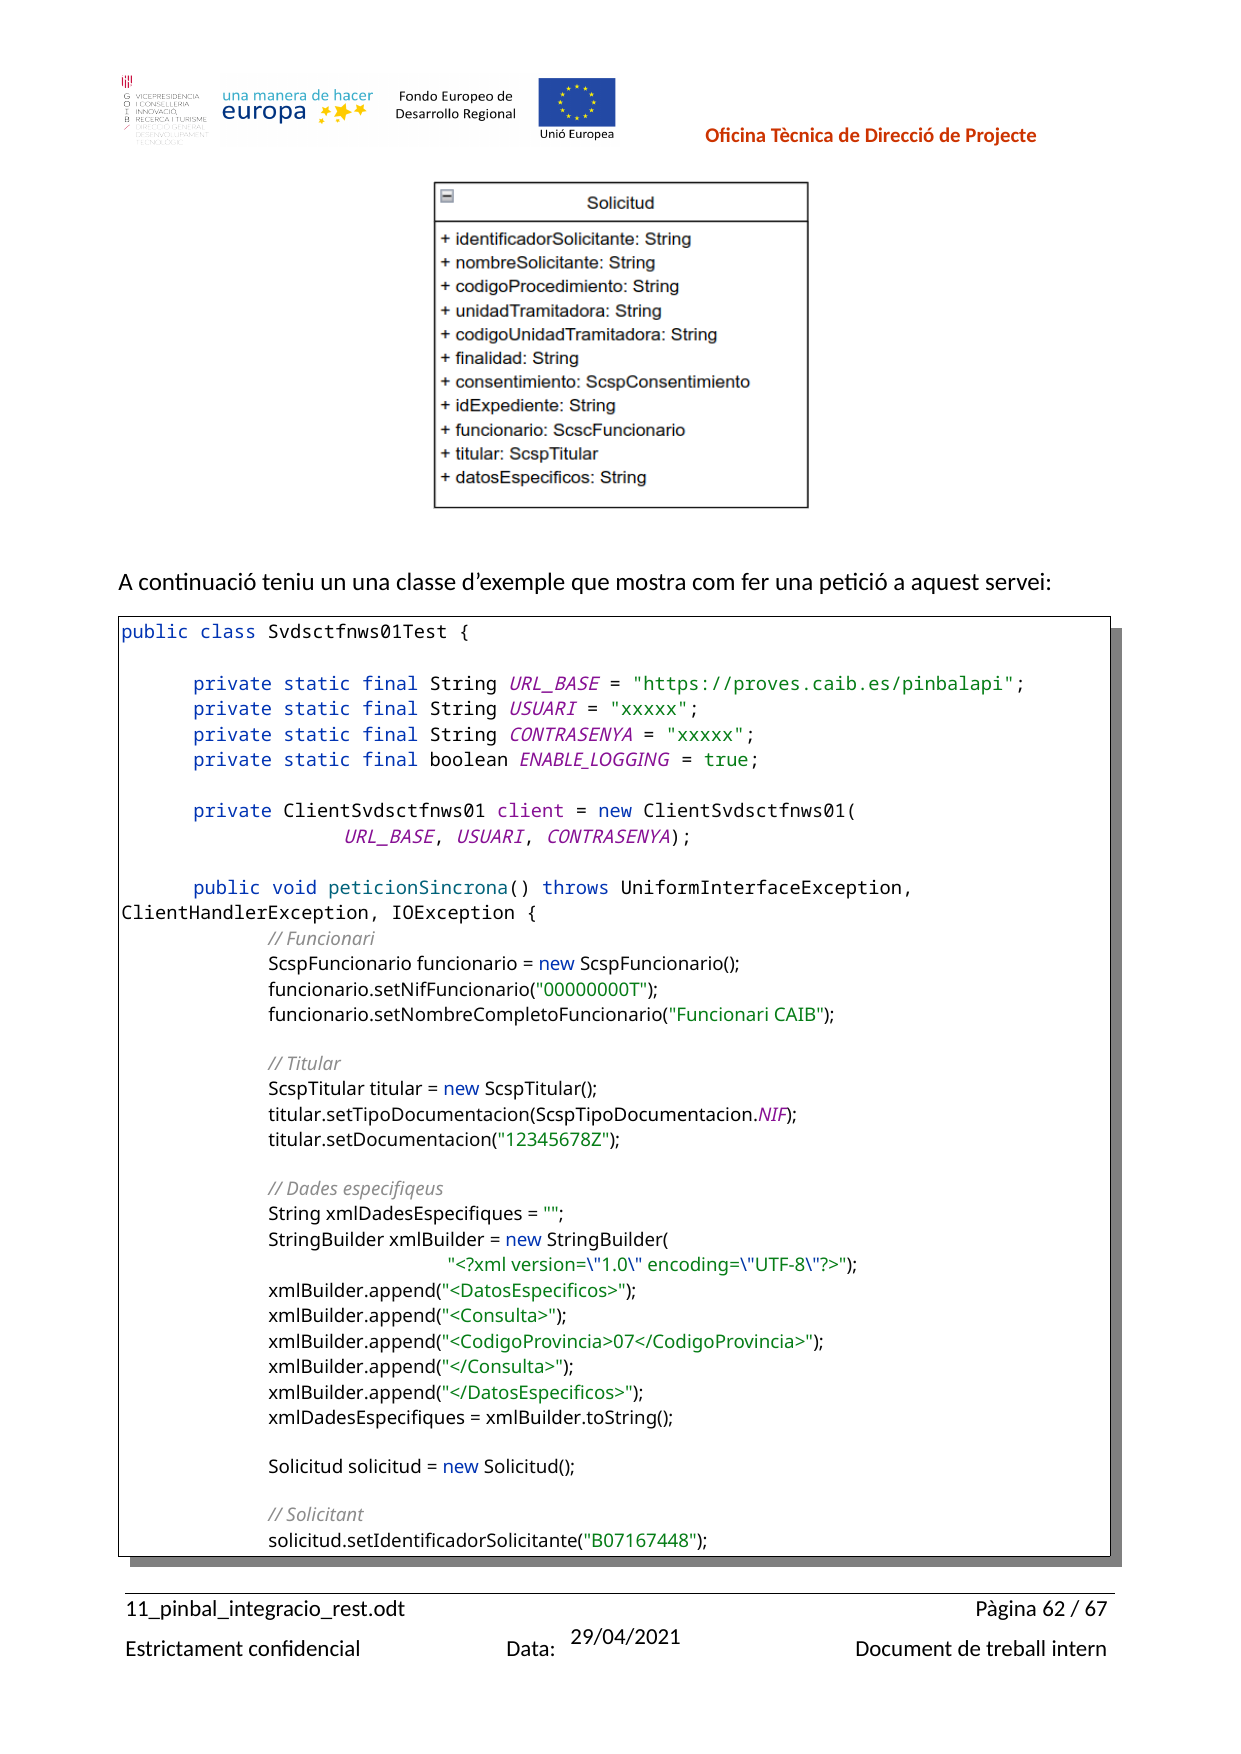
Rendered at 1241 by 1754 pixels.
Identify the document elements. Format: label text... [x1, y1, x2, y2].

picture [118, 73, 213, 147]
text URL_BASE, USUARI, CONTRASENYA); public void peticionSincrona() throws UniformInterfaceException, ClientHandlerException, IOException { // Funcionari ScspFuncionario funcionario = new ScspFuncionario(); funcionario.setNifFuncionario("00000000T"); funcionario.setNombreCompletoFuncionario("Funcionari CAIB"); // Titular ScspTitular titular = new ScspTitular(); titular.setTipoDocumentacion(ScspTipoDocumentacion.NIF); titular.setDocumentacion("12345678Z"); // Dades especifiqeus String xmlDadesEspecifiques = ""; StringBuilder xmlBuilder = new StringBuilder( [119, 820, 1110, 1248]
text A continuació teniu un una classe d’exemple que mostra com fer una petició a aquest servei: [118, 566, 1122, 597]
text private ClientSvdsctfnws01 client = new ClientSvdsctfnws01( [119, 769, 1110, 820]
text public class Svdsctfnws01Test { private static final String URL_BASE = "https://proves.caib.es/pinbalapi"; private static final String USUARI = "xxxxx"; private static final String CONTRASENYA = "xxxxx"; private static final boolean ENABLE_LOGGING = true; [119, 617, 1110, 769]
picture [427, 177, 813, 512]
text "<?xml version=\"1.0\" encoding=\"UTF-8\"?>"); xmlBuilder.append("<DatosEspecificos>"); xmlBuilder.append("<Consulta>"); xmlBuilder.append("<CodigoProvincia>07</CodigoProvincia>"); xmlBuilder.append("</Consulta>"); xmlBuilder.append("</DatosEspecificos>"); xmlDadesEspecifiques = xmlBuilder.toString(); Solicitud solicitud = new Solicitud(); // Solicitant solicitud.setIdentificadorSolicitante("B07167448"); [119, 1248, 1110, 1556]
picture [219, 73, 621, 147]
